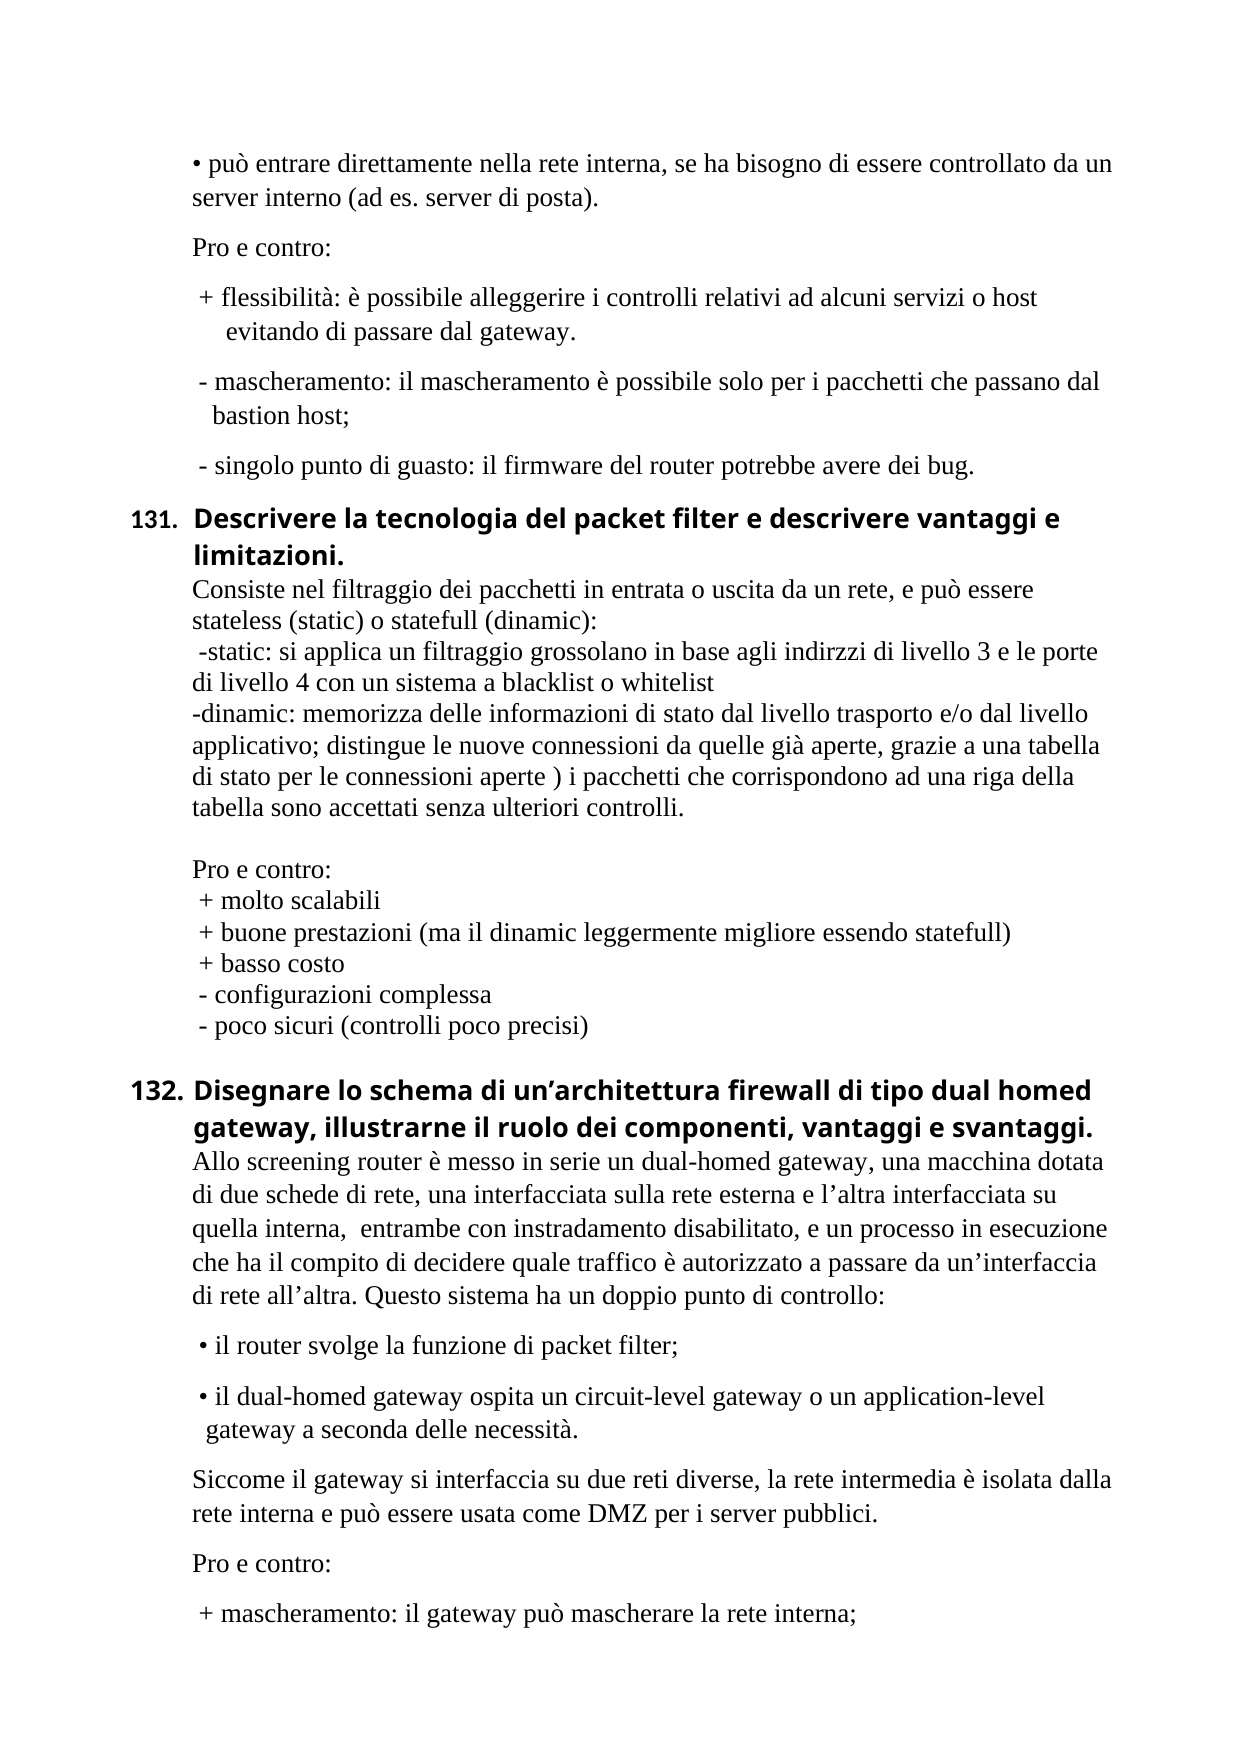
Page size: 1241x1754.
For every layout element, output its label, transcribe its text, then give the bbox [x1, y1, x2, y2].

text -dinamic: memorizza delle informazioni di stato dal livello trasporto e/o dal livello applicativo; distingue le nuove connessioni da quelle già aperte, grazie a una tabella di stato per le connessioni aperte ) i pacchetti che corrispondono ad una riga della tabella sono accettati senza ulteriori controlli. [118, 698, 1122, 822]
text Siccome il gateway si interfaccia su due reti diverse, la rete intermedia è isolata dalla rete interna e può essere usata come DMZ per i server pubblici. [118, 1463, 1122, 1528]
text - singolo punto di guasto: il firmware del router potrebbe avere dei bug. [118, 449, 1122, 480]
text - mascheramento: il mascheramento è possibile solo per i pacchetti che passano dal bastion host; [118, 365, 1122, 430]
text • il dual-homed gateway ospita un circuit-level gateway o un application-level gateway a seconda delle necessità. [118, 1380, 1122, 1444]
text + mascheramento: il gateway può mascherare la rete interna; [118, 1597, 1122, 1628]
text Pro e contro: [118, 853, 1122, 884]
text Consiste nel filtraggio dei pacchetti in entrata o uscita da un rete, e può essere stateless (static) o statefull (dinamic): [118, 573, 1122, 635]
list Disegnare lo schema di un’architettura firewall di tipo dual homed gateway, illustrarne il ruolo dei componenti, vantaggi e svantaggi. [130, 1071, 1122, 1145]
text + buone prestazioni (ma il dinamic leggermente migliore essendo statefull) [118, 916, 1122, 947]
text Allo screening router è messo in serie un dual-homed gateway, una macchina dotata di due schede di rete, una interfacciata sulla rete esterna e l’altra interfacciata su quella interna, entrambe con instradamento disabilitato, e un processo in esecuzione che ha il compito di decidere quale traffico è autorizzato a passare da un’interfaccia di rete all’altra. Questo sistema ha un doppio punto di controllo: [118, 1145, 1122, 1310]
text + molto scalabili [118, 884, 1122, 916]
text Pro e contro: [118, 1547, 1122, 1578]
text - poco sicuri (controlli poco precisi) [118, 1009, 1122, 1040]
text • può entrare direttamente nella rete interna, se ha bisogno di essere controllato da un server interno (ad es. server di posta). [118, 148, 1122, 212]
text - configurazioni complessa [118, 978, 1122, 1009]
list Descrivere la tecnologia del packet filter e descrivere vantaggi e limitazioni. [130, 499, 1122, 573]
text • il router svolge la funzione di packet filter; [118, 1329, 1122, 1361]
text + flessibilità: è possibile alleggerire i controlli relativi ad alcuni servizi o host evitando di passare dal gateway. [118, 282, 1122, 346]
text Pro e contro: [118, 231, 1122, 262]
text -static: si applica un filtraggio grossolano in base agli indirzzi di livello 3 e le porte di livello 4 con un sistema a blacklist o whitelist [118, 635, 1122, 698]
text + basso costo [118, 947, 1122, 978]
